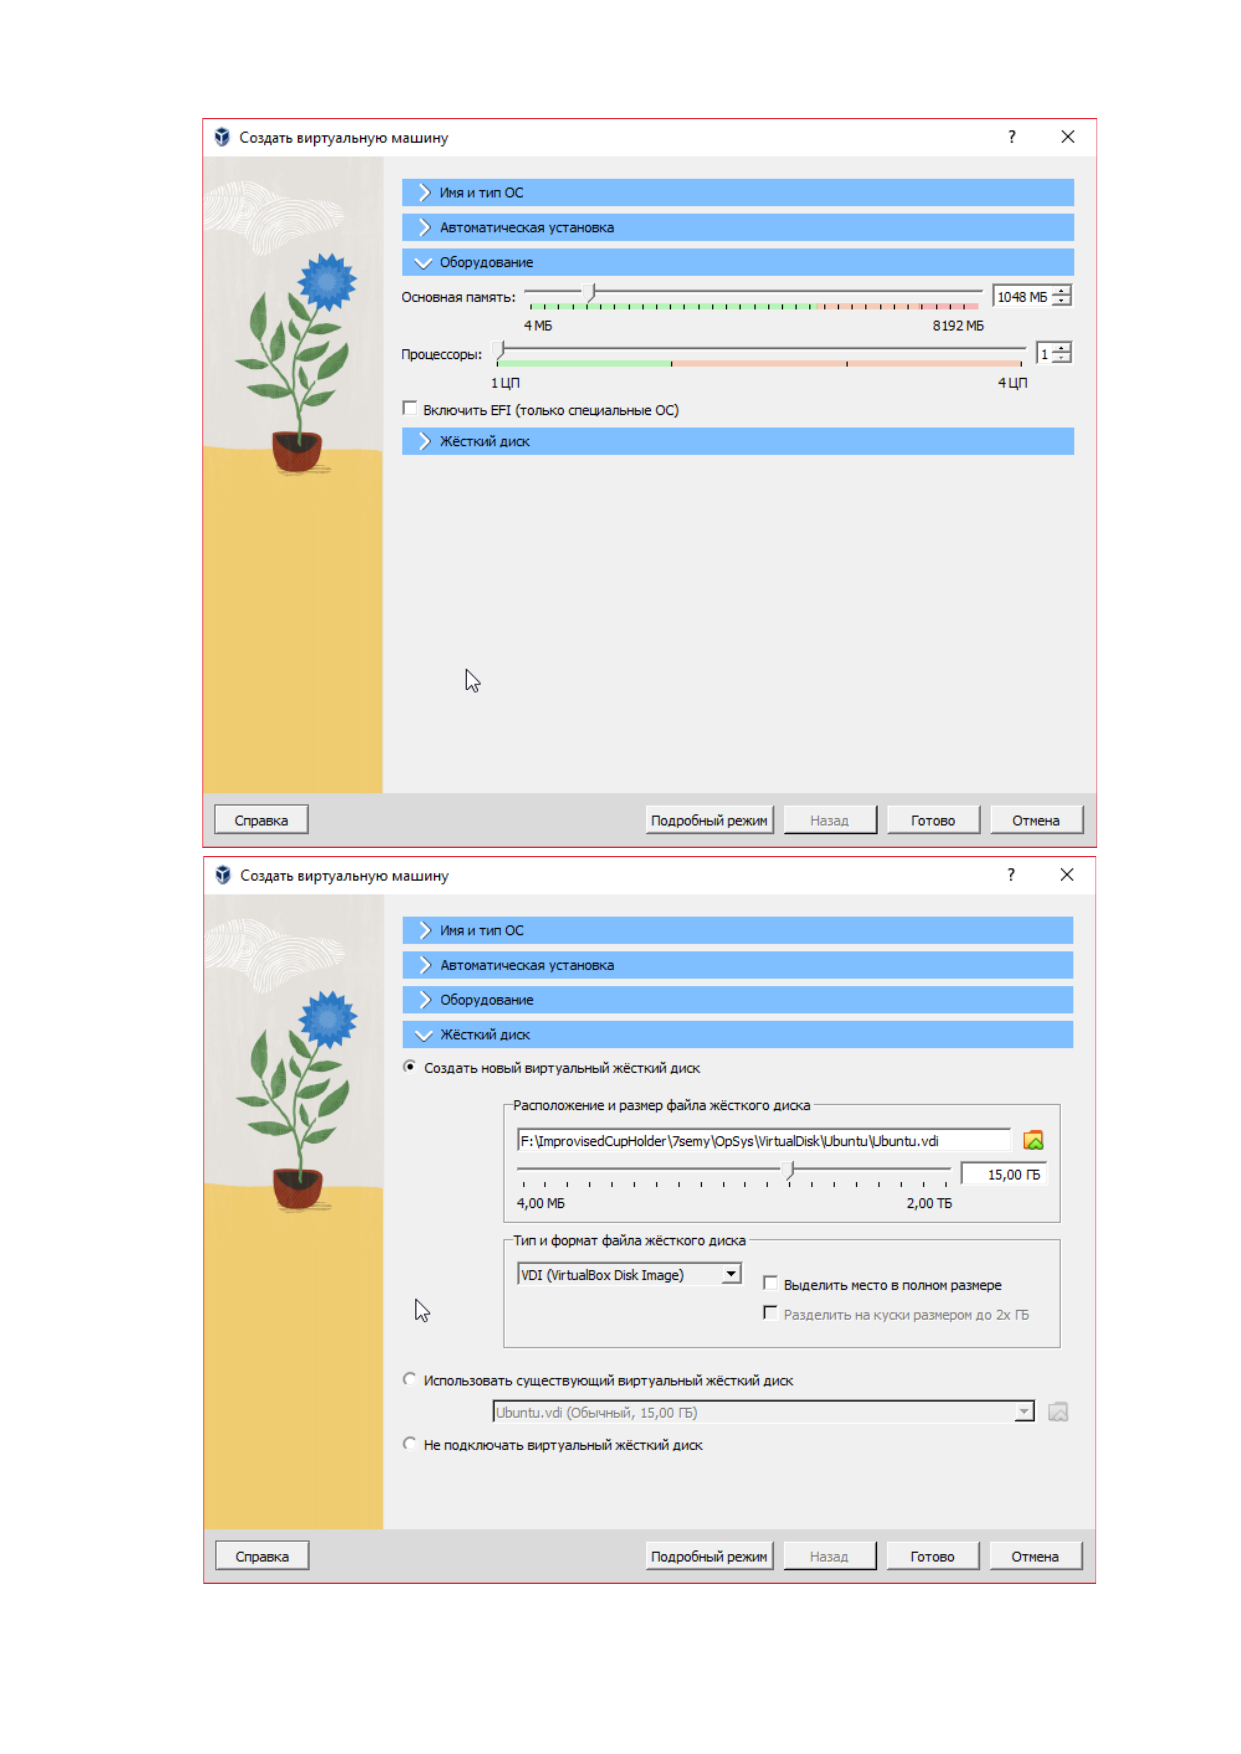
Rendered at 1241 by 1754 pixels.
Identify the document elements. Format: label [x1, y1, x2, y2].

picture [203, 856, 1097, 1584]
picture [202, 118, 1098, 848]
